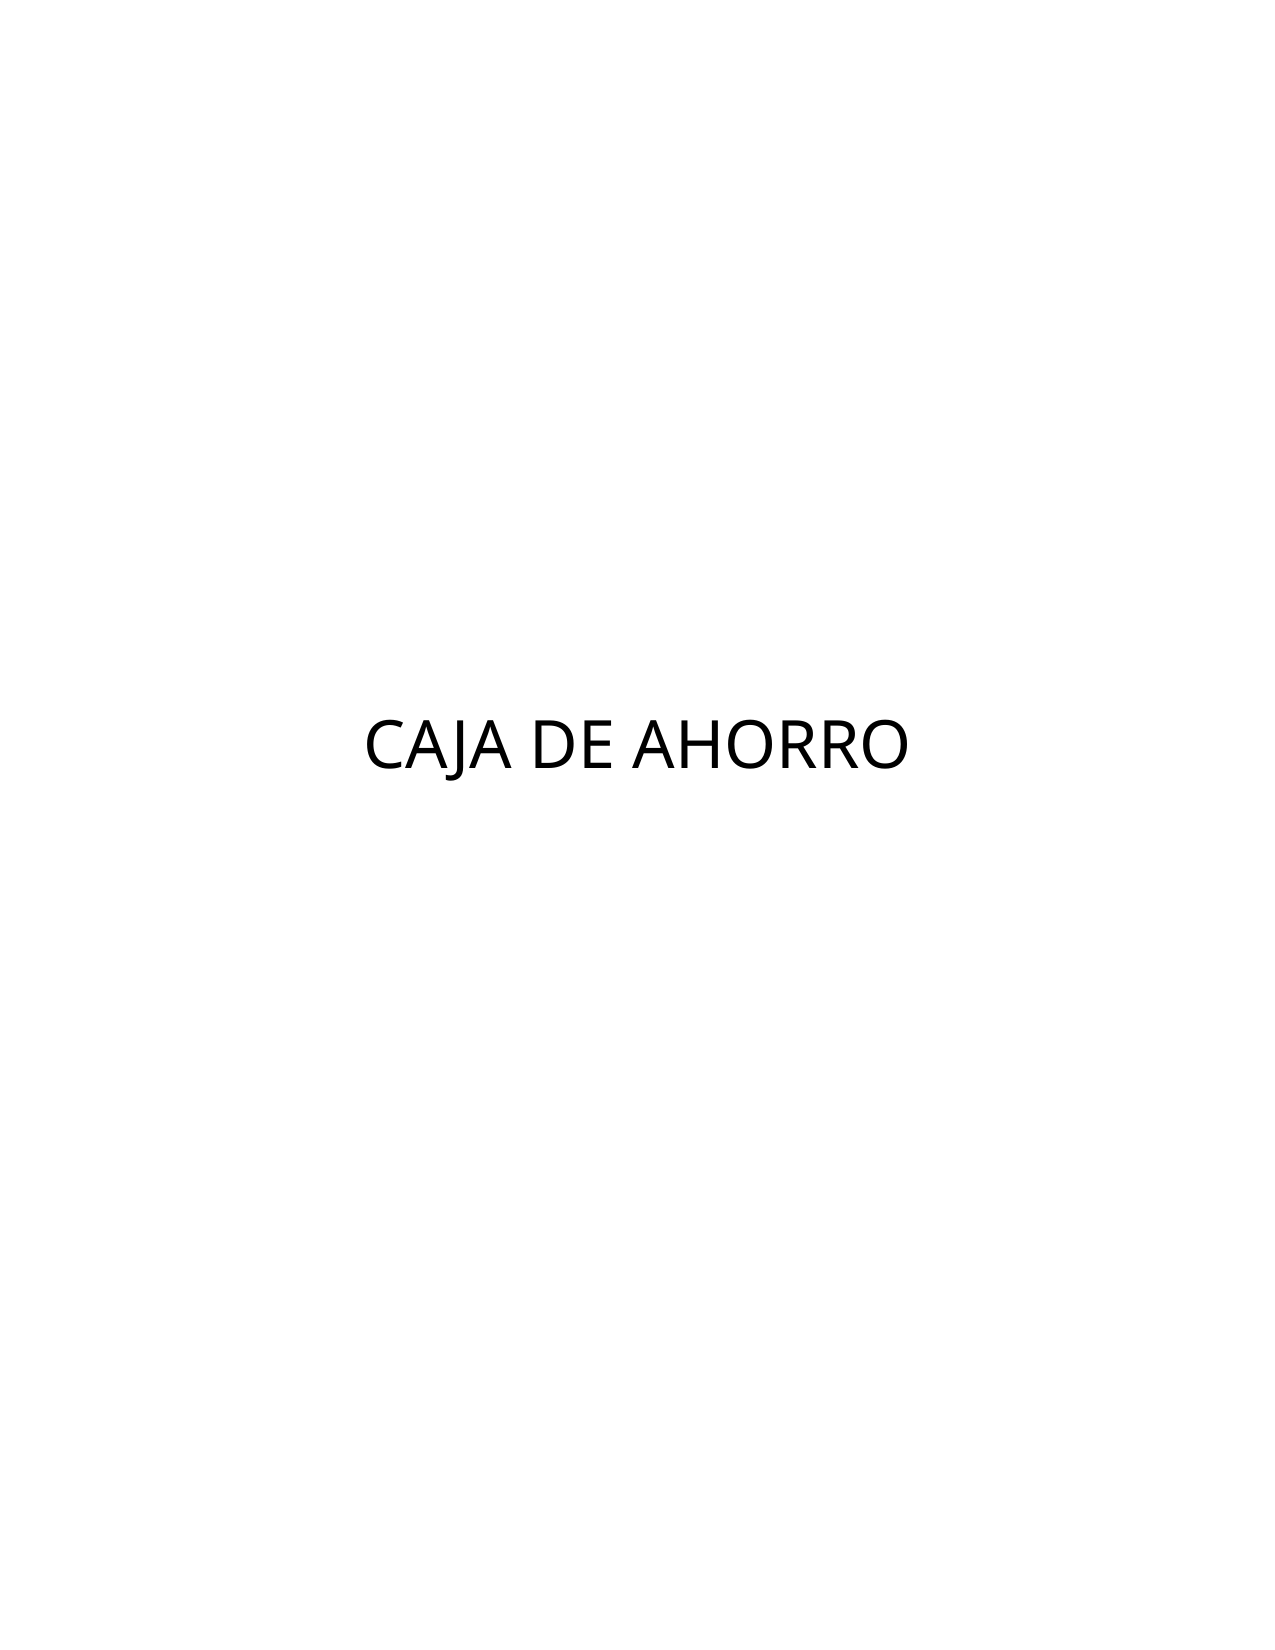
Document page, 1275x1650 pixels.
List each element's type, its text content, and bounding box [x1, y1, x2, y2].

text CAJA DE AHORRO [118, 697, 1157, 788]
